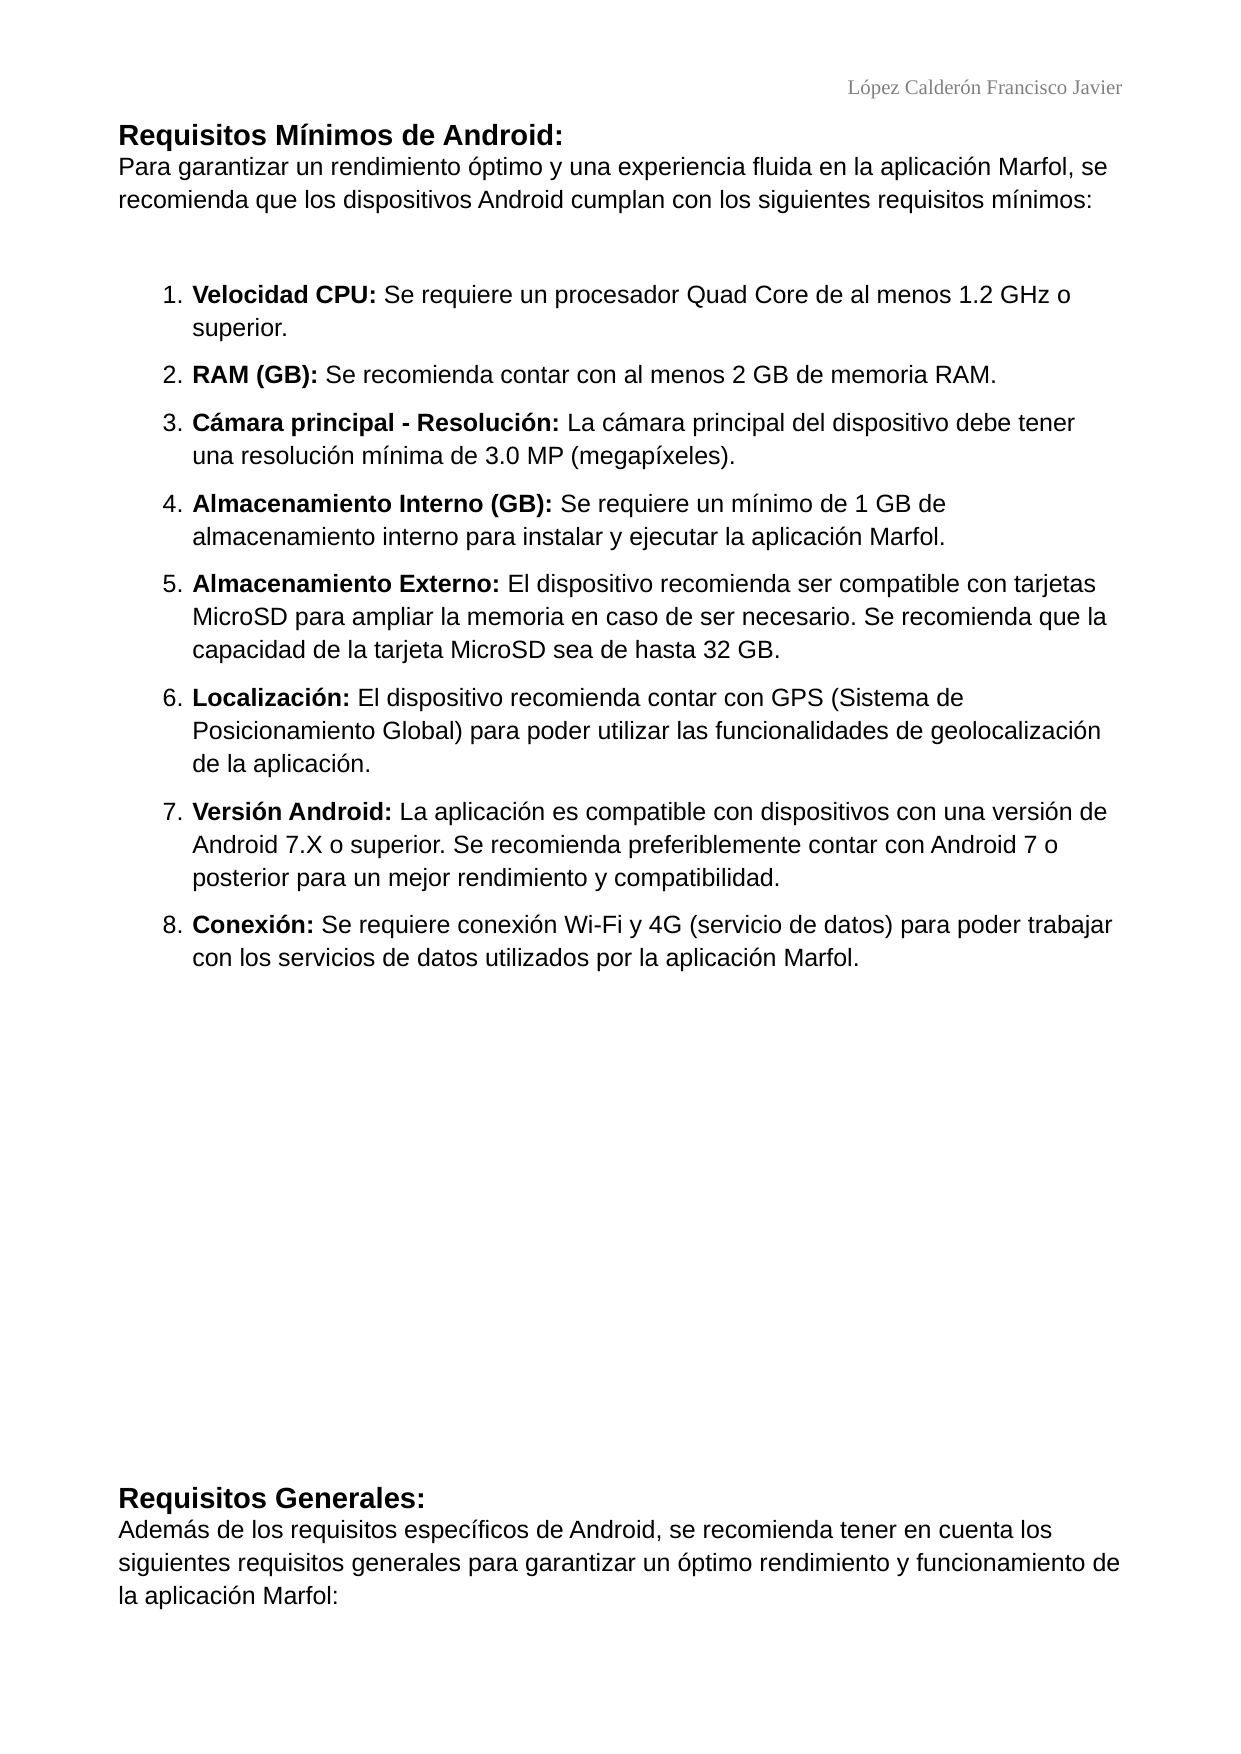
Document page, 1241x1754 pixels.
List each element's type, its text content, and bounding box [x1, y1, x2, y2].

list Almacenamiento Interno (GB): Se requiere un mínimo de 1 GB de almacenamiento interno para instalar y ejecutar la aplicación Marfol. [162, 489, 1122, 551]
list Versión Android: La aplicación es compatible con dispositivos con una versión de Android 7.X o superior. Se recomienda preferiblemente contar con Android 7 o posterior para un mejor rendimiento y compatibilidad. [162, 797, 1122, 891]
list Almacenamiento Externo: El dispositivo recomienda ser compatible con tarjetas MicroSD para ampliar la memoria en caso de ser necesario. Se recomienda que la capacidad de la tarjeta MicroSD sea de hasta 32 GB. [162, 569, 1122, 664]
subtitle Requisitos Generales: [118, 1482, 1122, 1515]
list Cámara principal - Resolución: La cámara principal del dispositivo debe tener una resolución mínima de 3.0 MP (megapíxeles). [162, 408, 1122, 470]
list Velocidad CPU: Se requiere un procesador Quad Core de al menos 1.2 GHz o superior. [162, 280, 1122, 342]
list Conexión: Se requiere conexión Wi-Fi y 4G (servicio de datos) para poder trabajar con los servicios de datos utilizados por la aplicación Marfol. [162, 910, 1122, 972]
list Localización: El dispositivo recomienda contar con GPS (Sistema de Posicionamiento Global) para poder utilizar las funcionalidades de geolocalización de la aplicación. [162, 683, 1122, 778]
list RAM (GB): Se recomienda contar con al menos 2 GB de memoria RAM. [162, 361, 1122, 389]
subtitle Requisitos Mínimos de Android: [118, 118, 1122, 152]
text Además de los requisitos específicos de Android, se recomienda tener en cuenta los siguientes requisitos generales para garantizar un óptimo rendimiento y funcionamiento de la aplicación Marfol: [118, 1515, 1122, 1610]
text Para garantizar un rendimiento óptimo y una experiencia fluida en la aplicación Marfol, se recomienda que los dispositivos Android cumplan con los siguientes requisitos mínimos: [118, 152, 1122, 213]
